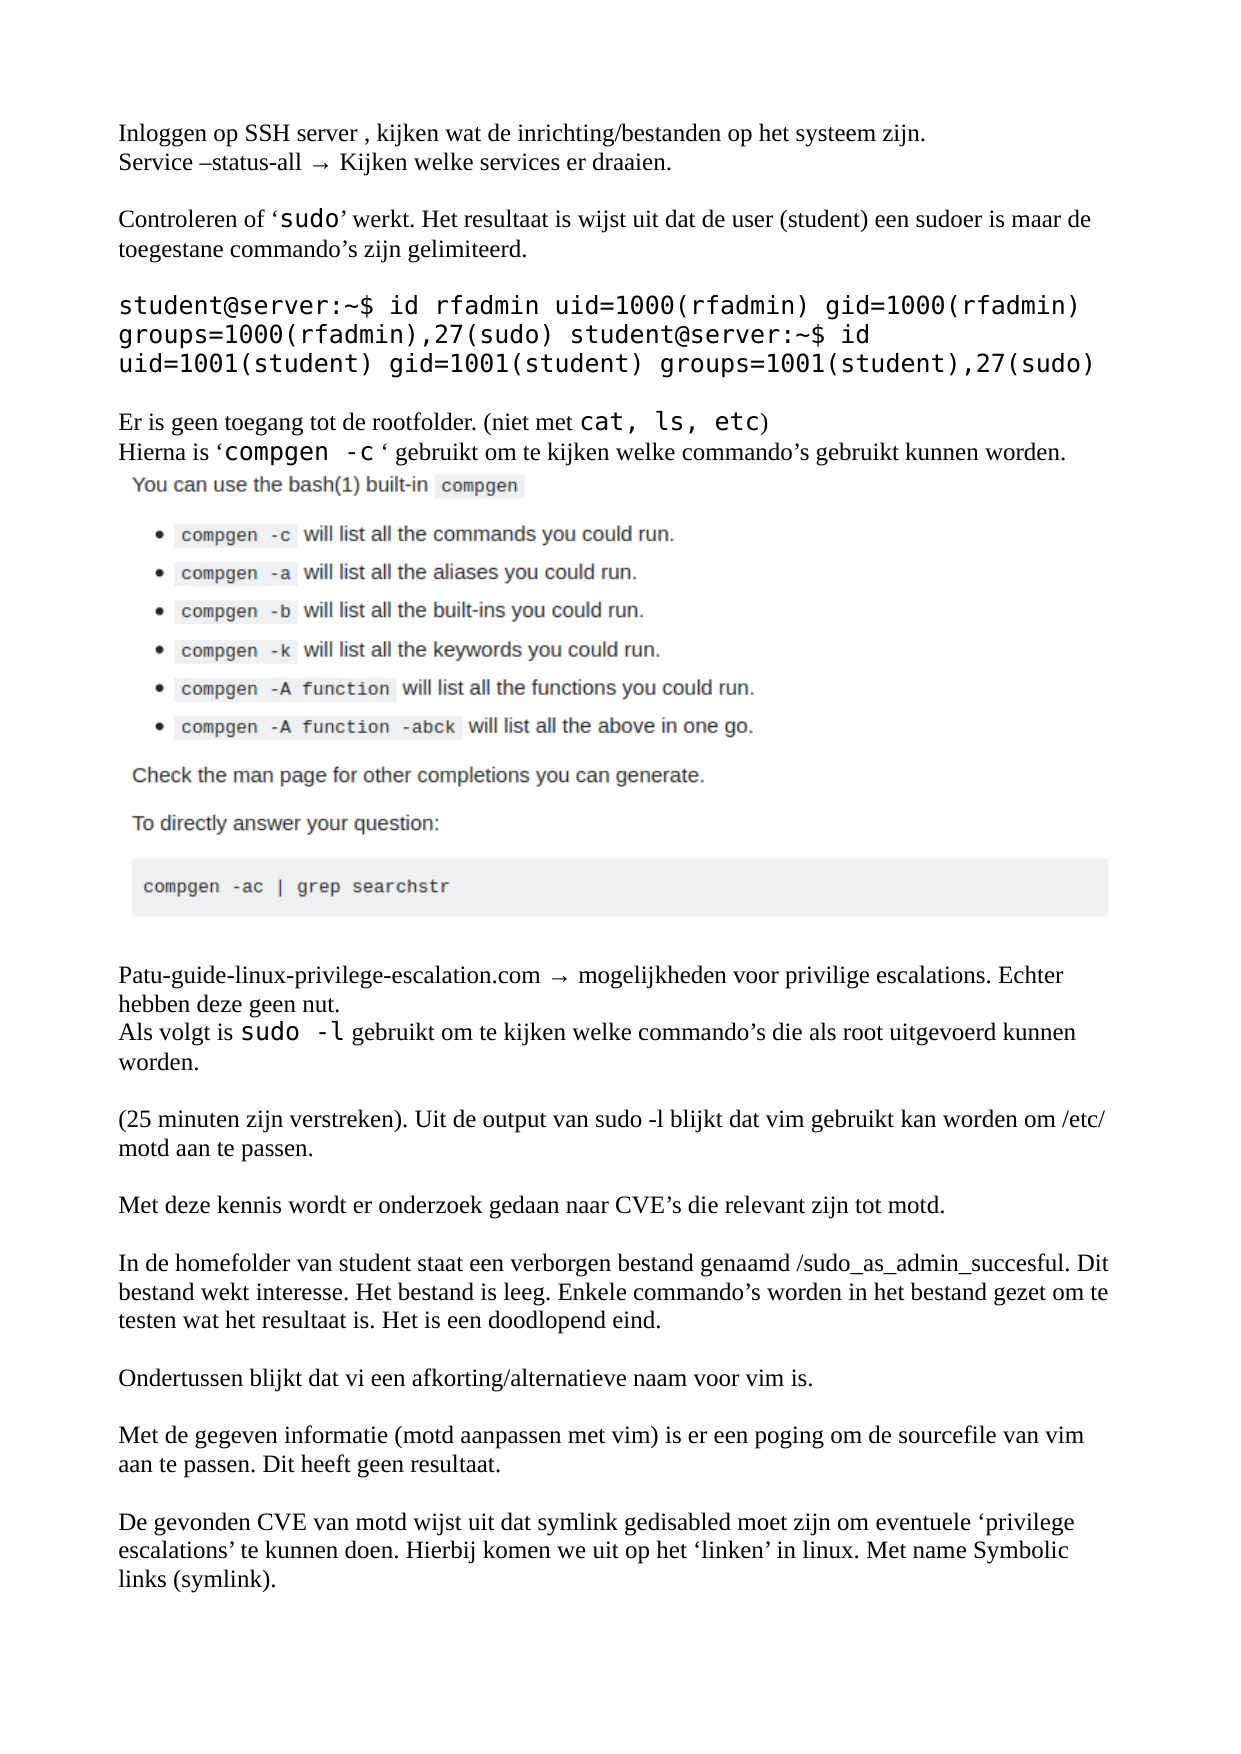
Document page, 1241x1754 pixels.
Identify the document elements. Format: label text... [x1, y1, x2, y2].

text student@server:~$ id rfadmin uid=1000(rfadmin) gid=1000(rfadmin) groups=1000(rfadmin),27(sudo) student@server:~$ id uid=1001(student) gid=1001(student) groups=1001(student),27(sudo) [118, 291, 1122, 379]
text Patu-guide-linux-privilege-escalation.com → mogelijkheden voor privilige escalations. Echter hebben deze geen nut. [118, 960, 1122, 1017]
text Controleren of ‘sudo’ werkt. Het resultaat is wijst uit dat de user (student) een sudoer is maar de toegestane commando’s zijn gelimiteerd. [118, 204, 1122, 262]
text Er is geen toegang tot de rootfolder. (niet met cat, ls, etc) [118, 407, 1122, 437]
text In de homefolder van student staat een verborgen bestand genaamd /sudo_as_admin_succesful. Dit bestand wekt interesse. Het bestand is leeg. Enkele commando’s worden in het bestand gezet om te testen wat het resultaat is. Het is een doodlopend eind. [118, 1248, 1122, 1334]
text Inloggen op SSH server , kijken wat de inrichting/bestanden op het systeem zijn. [118, 118, 1122, 147]
text Service –status-all → Kijken welke services er draaien. [118, 147, 1122, 176]
text Met de gegeven informatie (motd aanpassen met vim) is er een poging om de sourcefile van vim aan te passen. Dit heeft geen resultaat. [118, 1421, 1122, 1478]
text Als volgt is sudo -l gebruikt om te kijken welke commando’s die als root uitgevoerd kunnen worden. [118, 1017, 1122, 1076]
picture [118, 466, 1123, 932]
text Hierna is ‘compgen -c ‘ gebruikt om te kijken welke commando’s gebruikt kunnen worden. [118, 437, 1122, 466]
text De gevonden CVE van motd wijst uit dat symlink gedisabled moet zijn om eventuele ‘privilege escalations’ te kunnen doen. Hierbij komen we uit op het ‘linken’ in linux. Met name Symbolic links (symlink). [118, 1507, 1122, 1593]
text (25 minuten zijn verstreken). Uit de output van sudo -l blijkt dat vim gebruikt kan worden om /etc/ motd aan te passen. [118, 1104, 1122, 1162]
text Ondertussen blijkt dat vi een afkorting/alternatieve naam voor vim is. [118, 1363, 1122, 1392]
text Met deze kennis wordt er onderzoek gedaan naar CVE’s die relevant zijn tot motd. [118, 1191, 1122, 1219]
